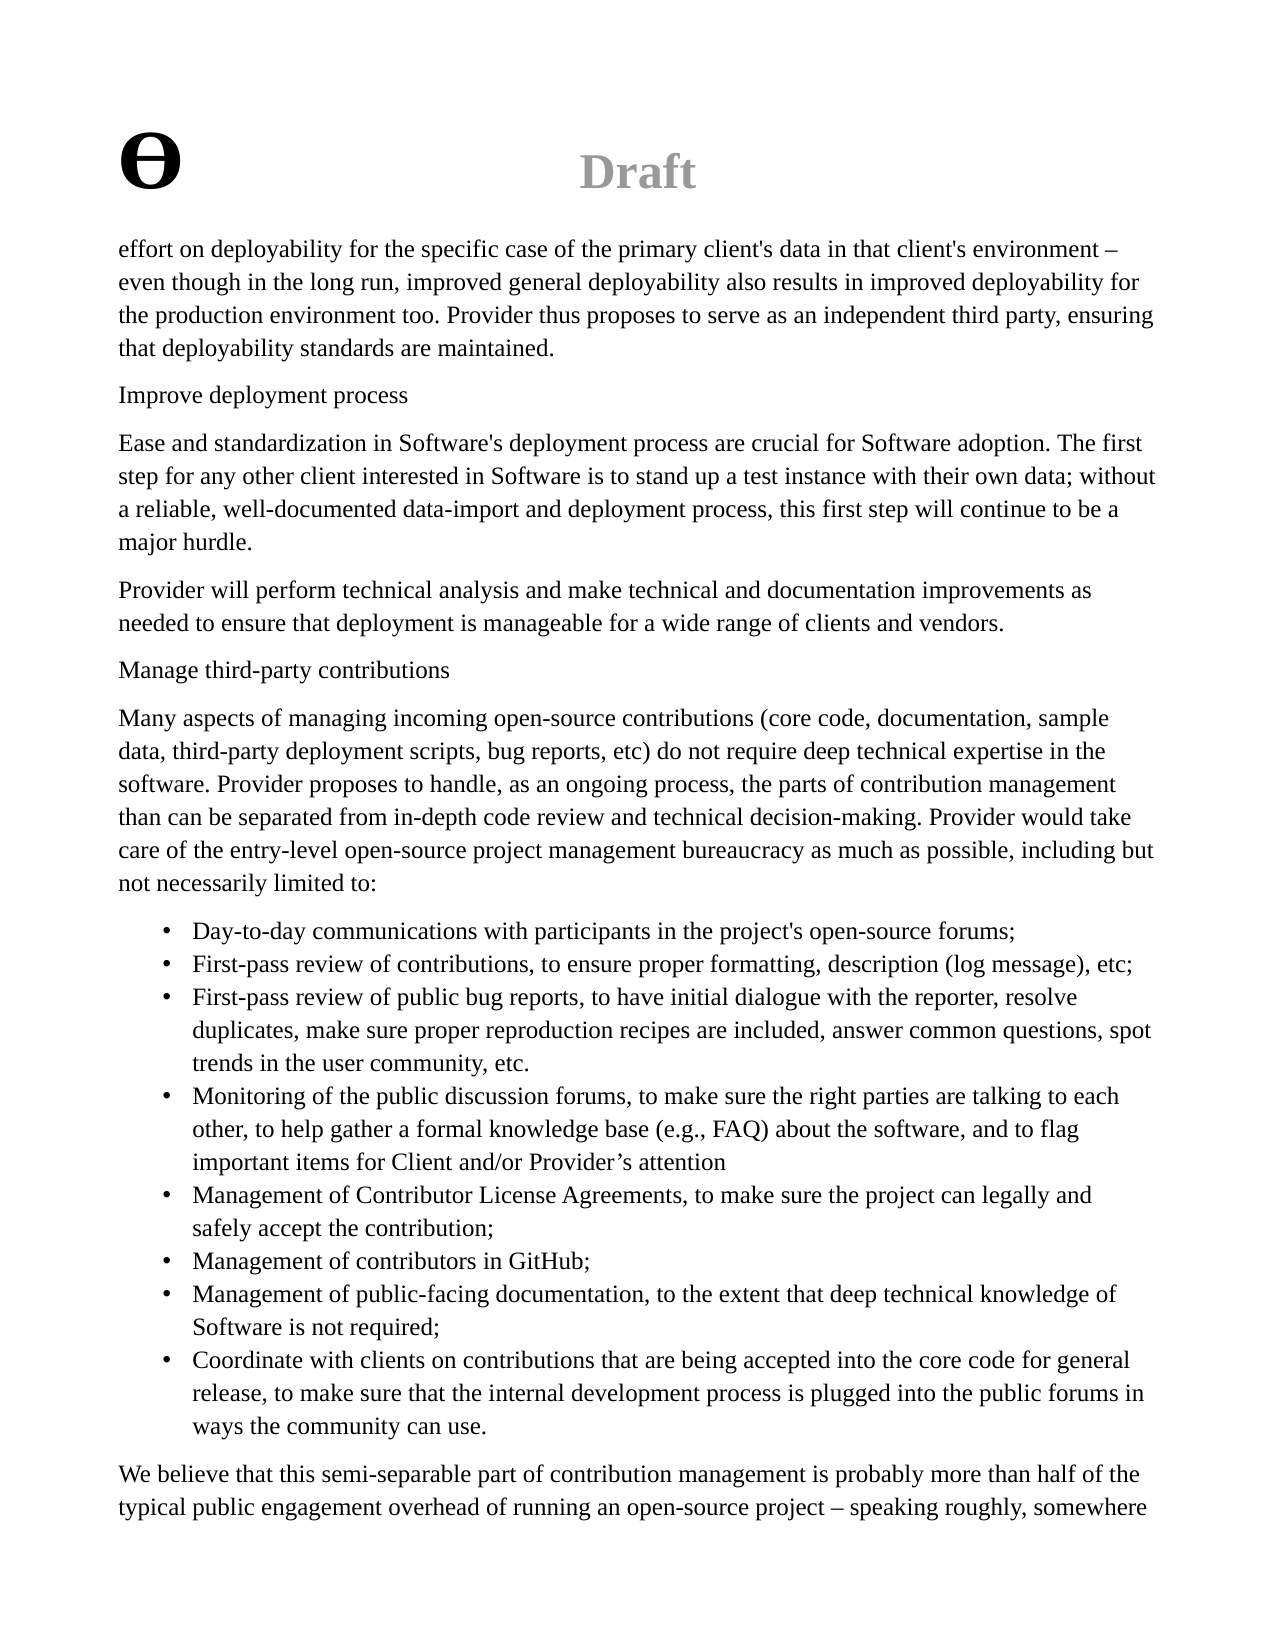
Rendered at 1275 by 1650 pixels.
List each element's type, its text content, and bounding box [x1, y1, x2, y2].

list Management of public-facing documentation, to the extent that deep technical knowledge of Software is not required; [162, 1279, 1157, 1341]
text Many aspects of managing incoming open-source contributions (core code, documentation, sample data, third-party deployment scripts, bug reports, etc) do not require deep technical expertise in the software. Provider proposes to handle, as an ongoing process, the parts of contribution management than can be separated from in-depth code review and technical decision-making. Provider would take care of the entry-level open-source project management bureaucracy as much as possible, including but not necessarily limited to: [118, 703, 1157, 897]
list First-pass review of contributions, to ensure proper formatting, description (log message), etc; [162, 949, 1157, 977]
list First-pass review of public bug reports, to have initial dialogue with the reporter, resolve duplicates, make sure proper reproduction recipes are included, answer common questions, spot trends in the user community, etc. [162, 982, 1157, 1077]
list Monitoring of the public discussion forums, to make sure the right parties are talking to each other, to help gather a formal knowledge base (e.g., FAQ) about the software, and to flag important items for Client and/or Provider’s attention [162, 1081, 1157, 1176]
list Management of contributors in GitHub; [162, 1246, 1157, 1275]
list Coordinate with clients on contributions that are being accepted into the core code for general release, to make sure that the internal development process is plugged into the public forums in ways the community can use. [162, 1345, 1157, 1440]
text Provider will perform technical analysis and make technical and documentation improvements as needed to ensure that deployment is manageable for a wide range of clients and vendors. [118, 575, 1157, 637]
list Day-to-day communications with participants in the project's open-source forums; [162, 916, 1157, 944]
text Ease and standardization in Software's deployment process are crucial for Software adoption. The first step for any other client interested in Software is to stand up a test instance with their own data; without a reliable, well-documented data-import and deployment process, this first step will continue to be a major hurdle. [118, 428, 1157, 556]
text We believe that this semi-separable part of contribution management is probably more than half of the typical public engagement overhead of running an open-source project – speaking roughly, somewhere [118, 1459, 1157, 1520]
list Management of Contributor License Agreements, to make sure the project can legally and safely accept the contribution; [162, 1180, 1157, 1242]
text Manage third-party contributions [118, 655, 1157, 684]
text effort on deployability for the specific case of the primary client's data in that client's environment – even though in the long run, improved general deployability also results in improved deployability for the production environment too. Provider thus proposes to serve as an independent third party, ensuring that deployability standards are maintained. [118, 234, 1157, 362]
text Improve deployment process [118, 381, 1157, 409]
